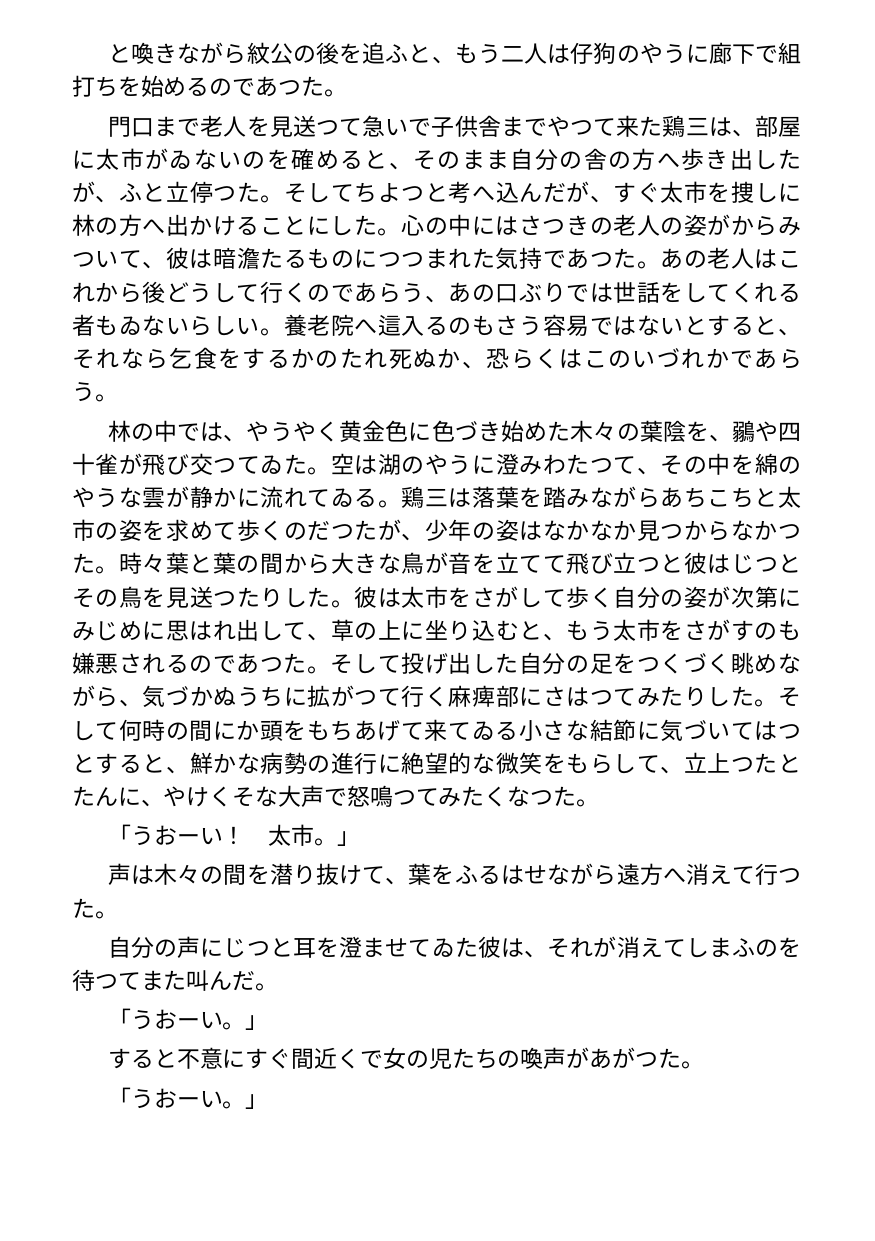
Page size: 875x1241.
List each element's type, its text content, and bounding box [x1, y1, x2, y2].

text すると不意にすぐ間近くで女の児たちの喚声があがつた。 [72, 1041, 802, 1074]
text 自分の声にじつと耳を澄ませてゐた彼は、それが消えてしまふのを待つてまた叫んだ。 [72, 930, 802, 996]
text 門口まで老人を見送つて急いで子供舎までやつて来た鶏三は、部屋に太市がゐないのを確めると、そのまま自分の舎の方へ歩き出したが、ふと立停つた。そしてちよつと考へ込んだが、すぐ太市を捜しに林の方へ出かけることにした。心の中にはさつきの老人の姿がからみついて、彼は暗澹たるものにつつまれた気持であつた。あの老人はこれから後どうして行くのであらう、あの口ぶりでは世話をしてくれる者もゐないらしい。養老院へ這入るのもさう容易ではないとすると、それなら乞食をするかのたれ死ぬか、恐らくはこのいづれかであらう。 [72, 108, 802, 407]
text 「うおーい。」 [72, 1080, 802, 1114]
text 声は木々の間を潜り抜けて、葉をふるはせながら遠方へ消えて行つた。 [72, 857, 802, 924]
text と喚きながら紋公の後を追ふと、もう二人は仔狗のやうに廊下で組打ちを始めるのであつた。 [72, 36, 802, 102]
text 林の中では、やうやく黄金色に色づき始めた木々の葉陰を、鶸や四十雀が飛び交つてゐた。空は湖のやうに澄みわたつて、その中を綿のやうな雲が静かに流れてゐる。鶏三は落葉を踏みながらあちこちと太市の姿を求めて歩くのだつたが、少年の姿はなかなか見つからなかつた。時々葉と葉の間から大きな鳥が音を立てて飛び立つと彼はじつとその鳥を見送つたりした。彼は太市をさがして歩く自分の姿が次第にみじめに思はれ出して、草の上に坐り込むと、もう太市をさがすのも嫌悪されるのであつた。そして投げ出した自分の足をつくづく眺めながら、気づかぬうちに拡がつて行く麻痺部にさはつてみたりした。そして何時の間にか頭をもちあげて来てゐる小さな結節に気づいてはつとすると、鮮かな病勢の進行に絶望的な微笑をもらして、立上つたとたんに、やけくそな大声で怒鳴つてみたくなつた。 [72, 413, 802, 812]
text 「うおーい。」 [72, 1002, 802, 1035]
text 「うおーい！ 太市。」 [72, 818, 802, 851]
